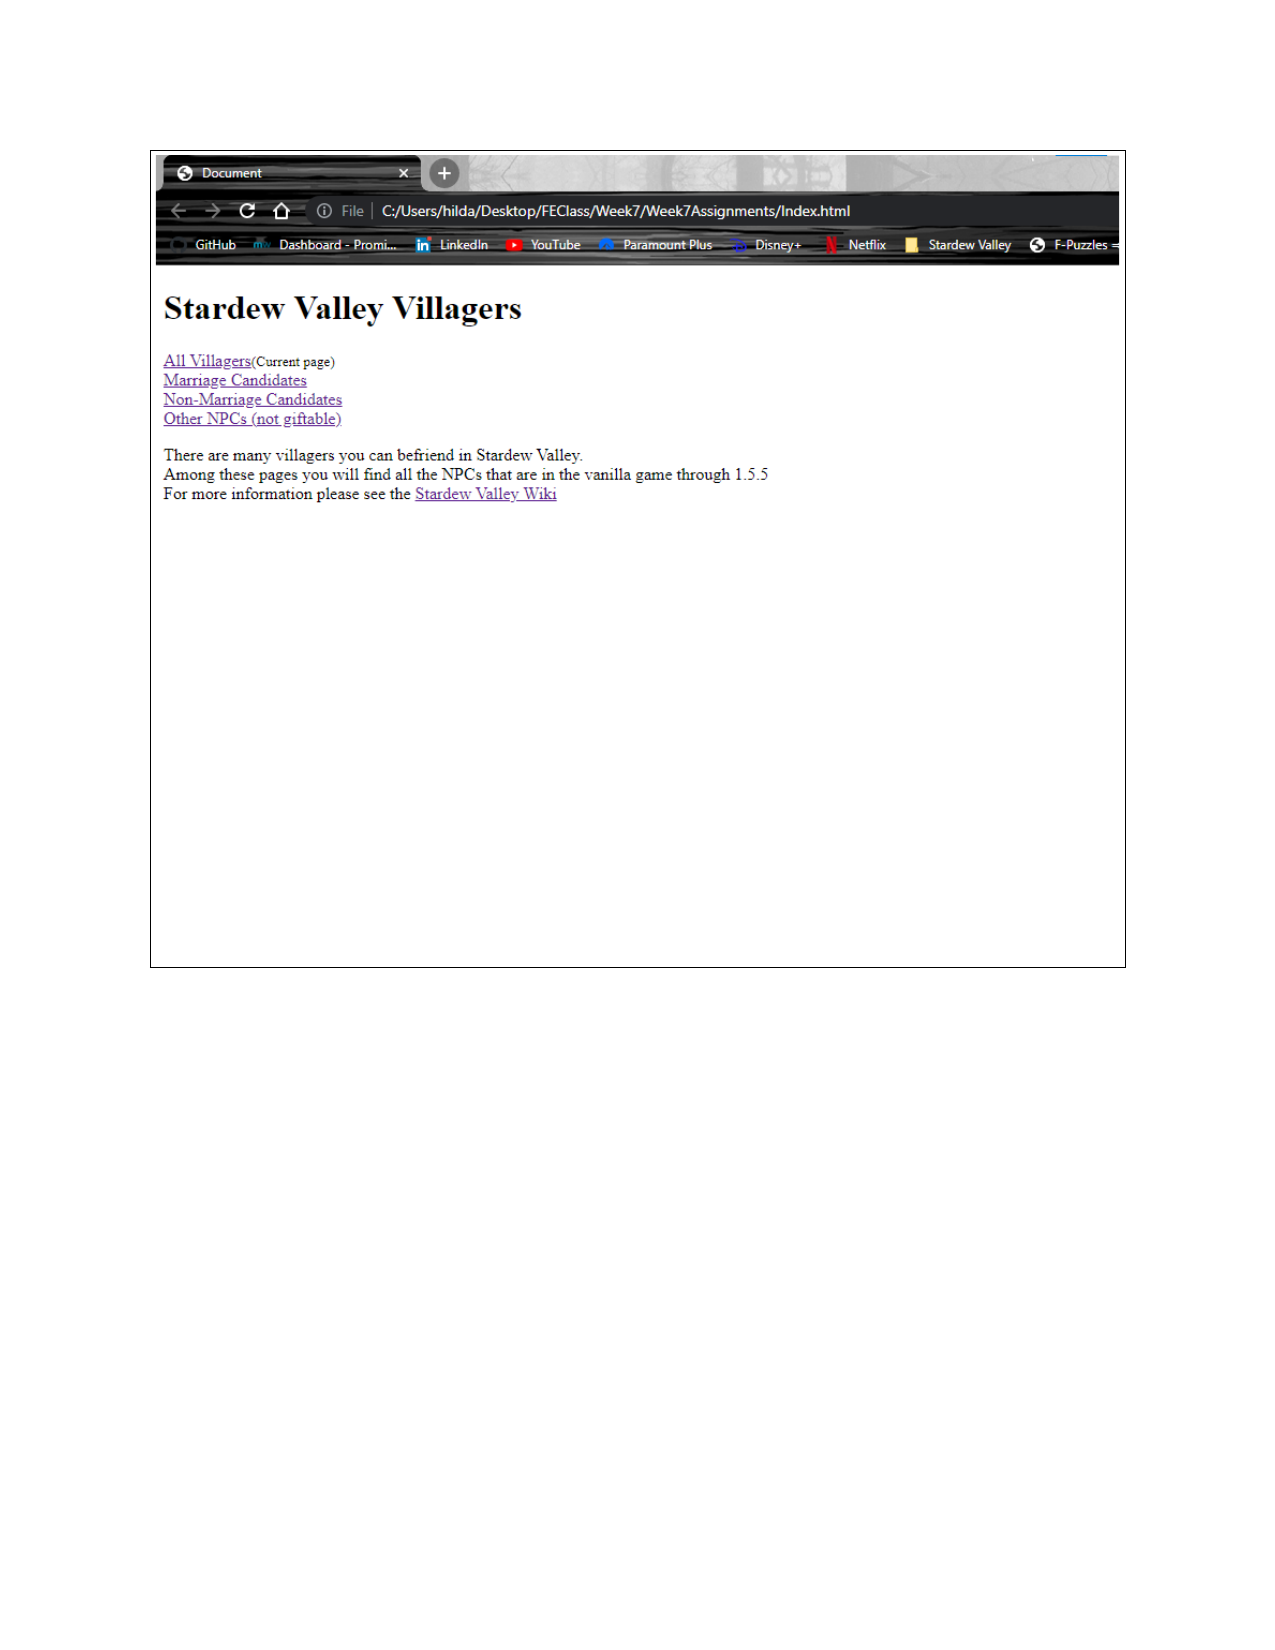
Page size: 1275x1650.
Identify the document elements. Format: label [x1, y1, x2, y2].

table_header [151, 151, 1125, 967]
picture [155, 155, 1120, 914]
